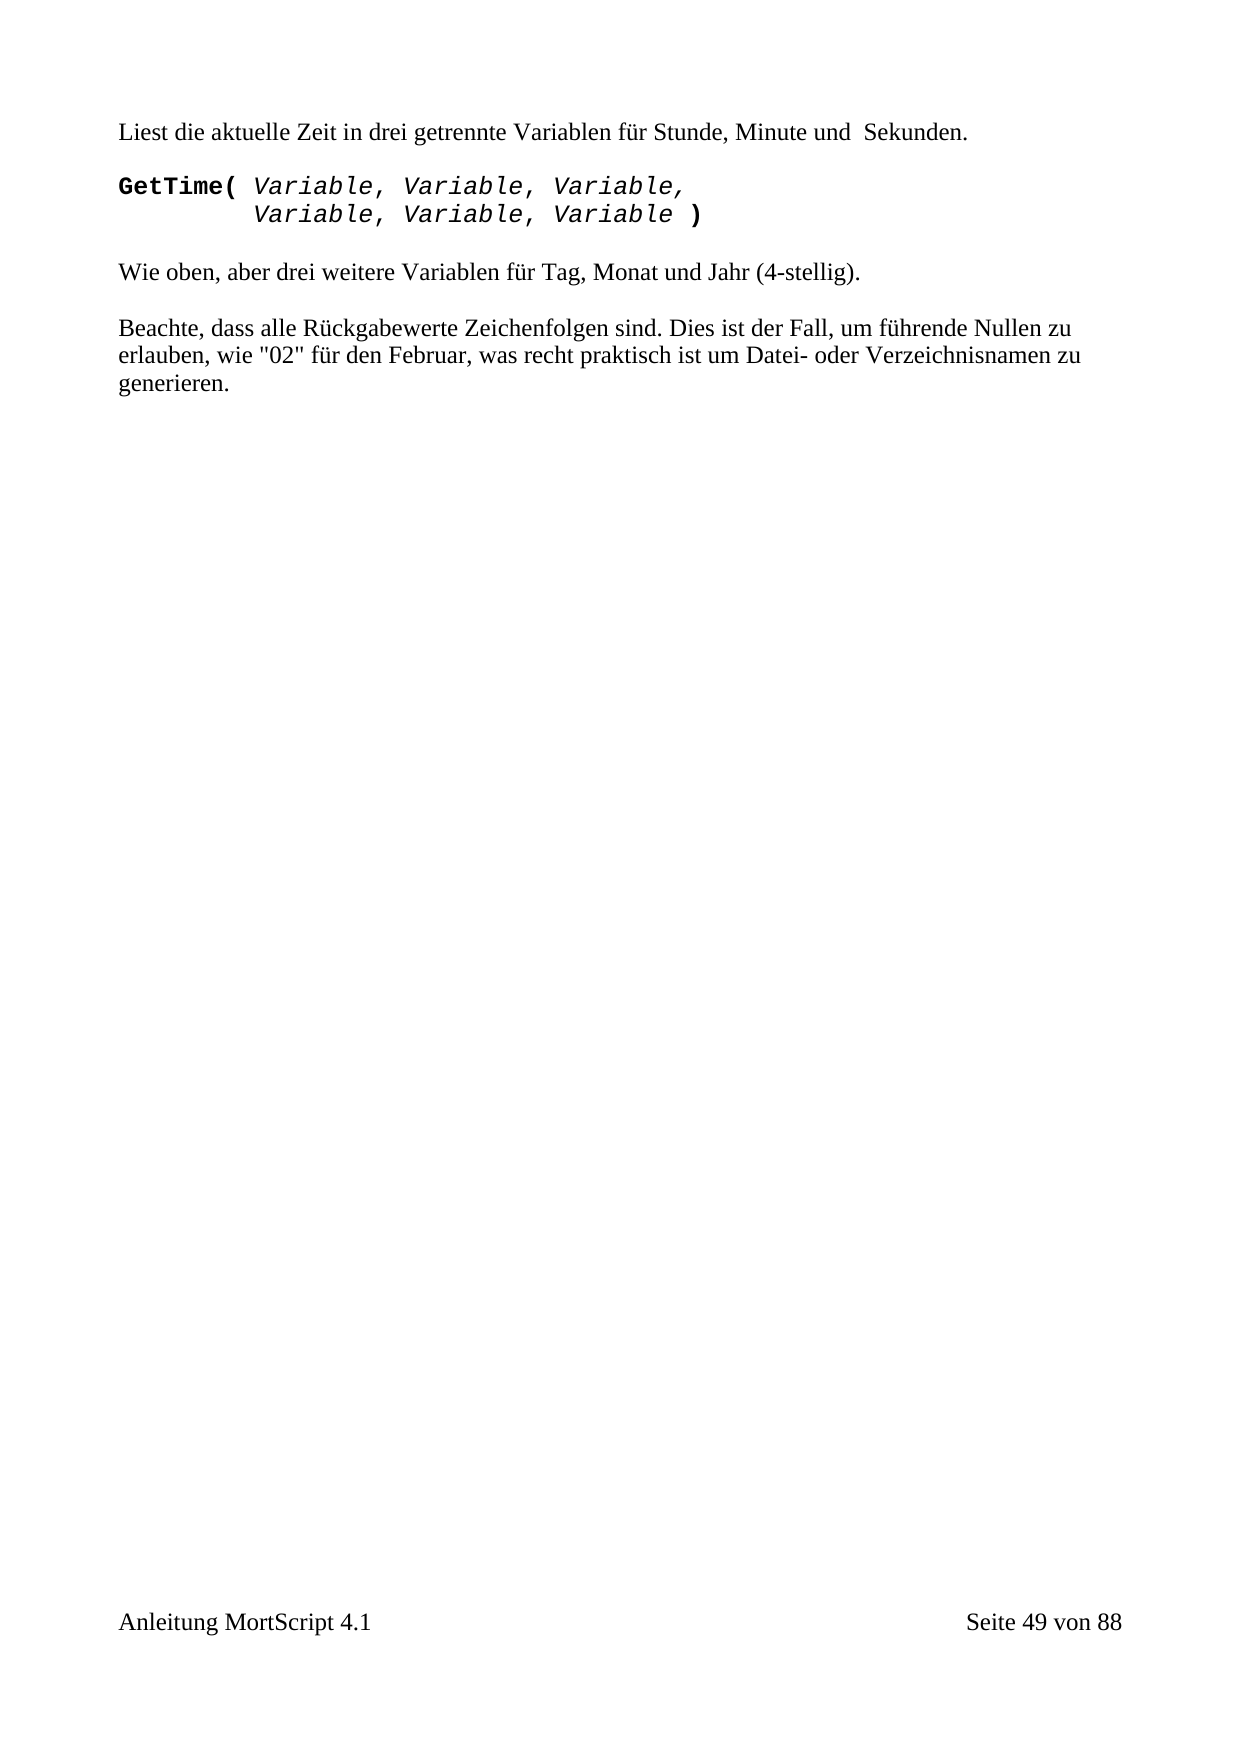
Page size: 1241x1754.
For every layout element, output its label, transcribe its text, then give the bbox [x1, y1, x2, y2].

text Beachte, dass alle Rückgabewerte Zeichenfolgen sind. Dies ist der Fall, um führende Nullen zu erlauben, wie "02" für den Februar, was recht praktisch ist um Datei- oder Verzeichnisnamen zu generieren. [118, 314, 1122, 397]
text Liest die aktuelle Zeit in drei getrennte Variablen für Stunde, Minute und Sekunden. [118, 118, 1122, 146]
text Wie oben, aber drei weitere Variablen für Tag, Monat und Jahr (4-stellig). [118, 258, 1122, 286]
text Variable, Variable, Variable ) [118, 202, 1122, 230]
text GetTime( Variable, Variable, Variable, [118, 173, 1122, 202]
